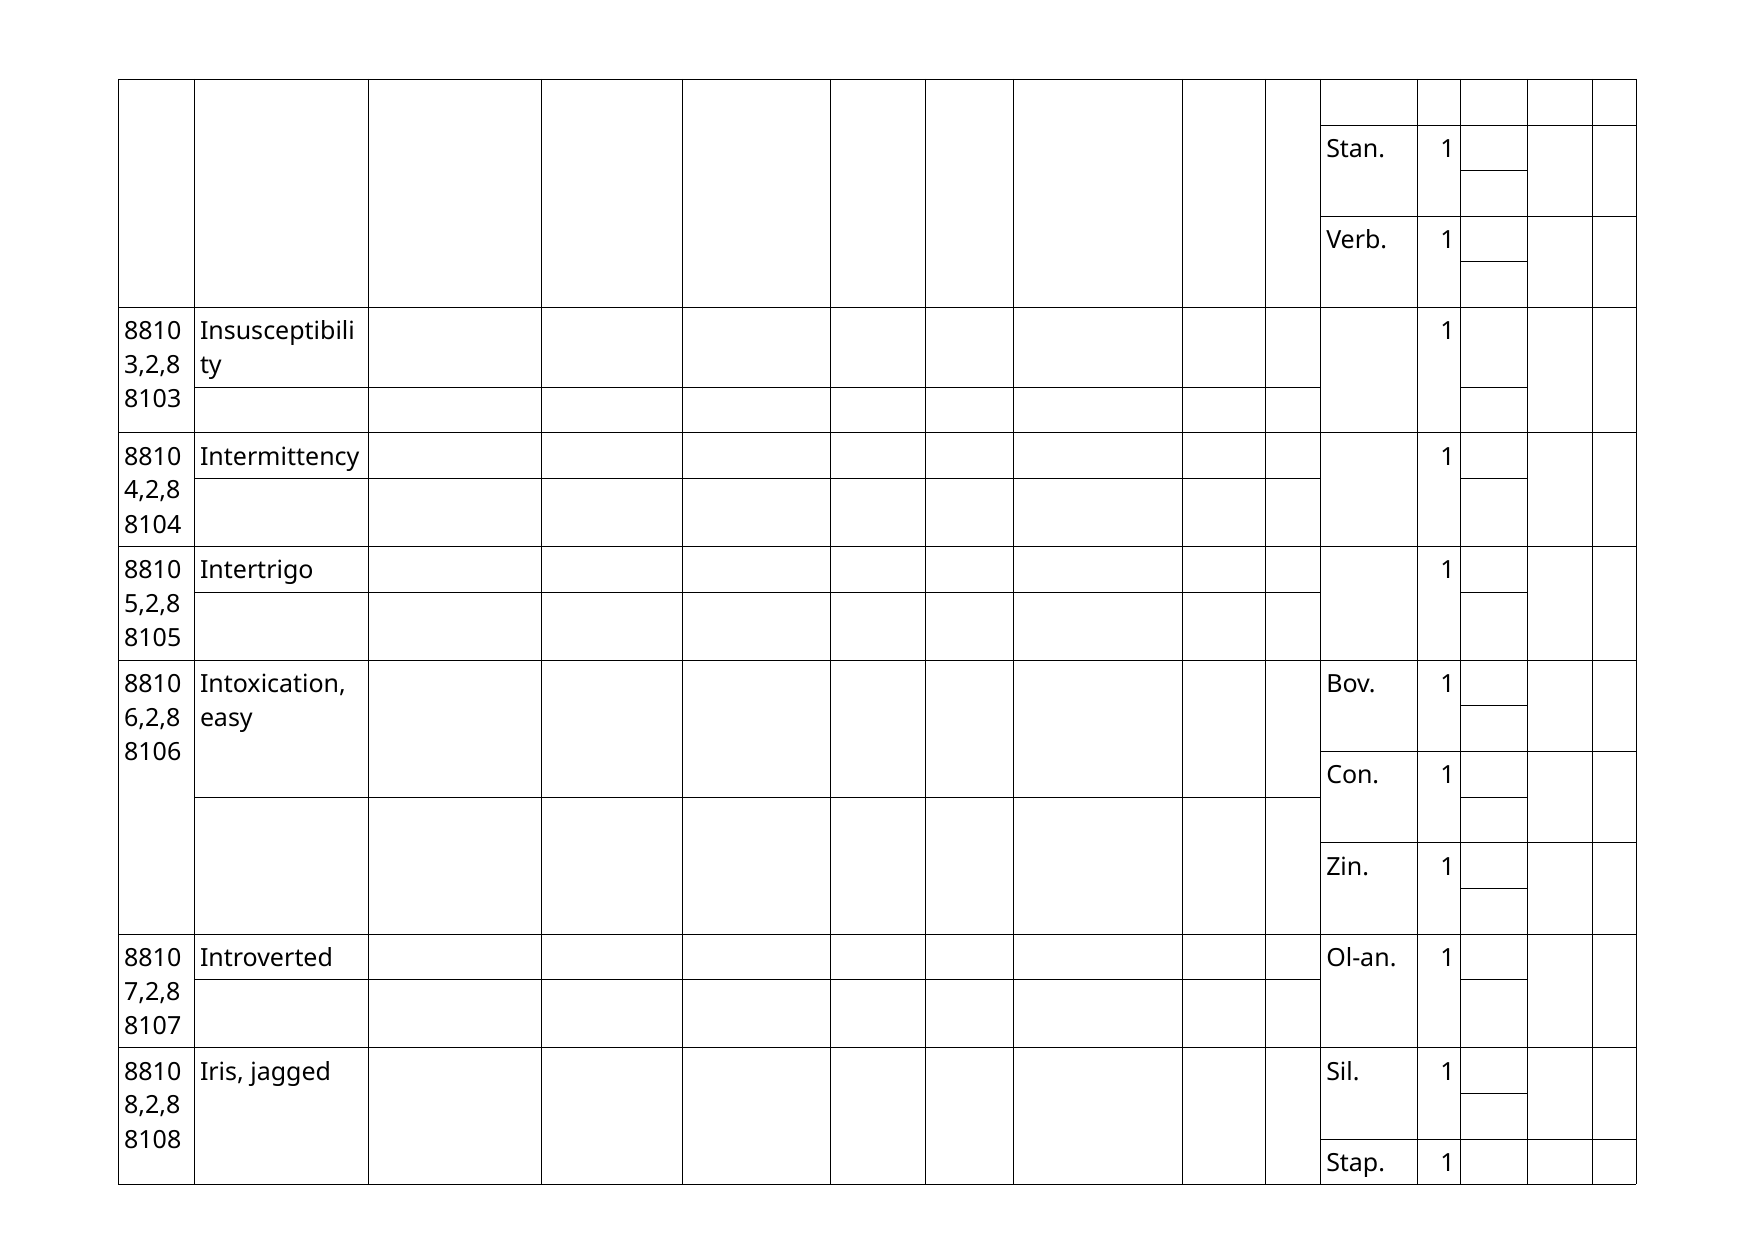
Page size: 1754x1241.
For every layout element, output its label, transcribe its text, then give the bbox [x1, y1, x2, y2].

table_cell [369, 1048, 541, 1184]
table_cell [1593, 217, 1636, 307]
table_cell [542, 661, 682, 797]
table_cell Intertrigo [195, 547, 368, 592]
table_cell [1183, 479, 1265, 546]
table_cell [1528, 126, 1592, 216]
table_cell [1593, 433, 1636, 546]
table_cell [369, 798, 541, 933]
table_cell 1 [1418, 843, 1460, 933]
table_cell [683, 980, 830, 1047]
table_cell 1 [1418, 661, 1460, 751]
table_cell [926, 547, 1013, 592]
table_cell [1266, 388, 1320, 432]
table_cell [1461, 1140, 1527, 1184]
table_cell [1461, 593, 1527, 660]
table_cell [369, 661, 541, 797]
table_cell [1593, 126, 1636, 216]
table_cell [1183, 547, 1265, 592]
table_cell [542, 80, 682, 307]
table_cell [831, 308, 925, 387]
table_cell [1593, 1140, 1636, 1184]
table_cell [831, 433, 925, 478]
table_cell 1 [1418, 433, 1460, 546]
table_cell [119, 80, 194, 307]
table_cell [831, 388, 925, 432]
table_cell [195, 593, 368, 660]
table_cell Sil. [1321, 1048, 1417, 1138]
table_cell [926, 388, 1013, 432]
table_cell [369, 388, 541, 432]
table_cell [1321, 547, 1417, 660]
table_cell [1266, 661, 1320, 797]
table_cell Bov. [1321, 661, 1417, 751]
table_cell [1183, 308, 1265, 387]
table_cell [1593, 80, 1636, 124]
table_cell [1528, 217, 1592, 307]
table_cell [1461, 388, 1527, 432]
table_cell [1461, 935, 1527, 979]
table_cell [1183, 388, 1265, 432]
table_cell [1461, 798, 1527, 842]
table_cell [542, 547, 682, 592]
table_cell [1461, 308, 1527, 387]
table_cell [1461, 80, 1527, 124]
table_cell [1014, 661, 1182, 797]
table_cell [1321, 433, 1417, 546]
table_cell [683, 1048, 830, 1184]
table_cell 1 [1418, 935, 1460, 1047]
table_cell [1014, 593, 1182, 660]
table_cell [1593, 935, 1636, 1047]
table_cell [1461, 217, 1527, 261]
table_cell [1014, 798, 1182, 933]
table_cell [369, 980, 541, 1047]
table_cell [683, 661, 830, 797]
table_cell [1014, 547, 1182, 592]
table_cell [542, 935, 682, 979]
table_cell 1 [1418, 217, 1460, 307]
table_cell [1461, 433, 1527, 478]
table_cell [542, 593, 682, 660]
table_cell [1528, 1140, 1592, 1184]
table_cell 1 [1418, 126, 1460, 216]
table_cell [1183, 935, 1265, 979]
table_cell [926, 593, 1013, 660]
table_cell [195, 980, 368, 1047]
table_cell [1266, 1048, 1320, 1184]
table_cell Iris, jagged [195, 1048, 368, 1184]
table_cell [1266, 80, 1320, 307]
table_cell 1 [1418, 1048, 1460, 1138]
table_cell [1266, 547, 1320, 592]
table_cell [369, 593, 541, 660]
table_cell [1461, 661, 1527, 705]
table_cell Zin. [1321, 843, 1417, 933]
table_cell [1461, 1094, 1527, 1138]
table_cell [1014, 479, 1182, 546]
table_cell [1528, 843, 1592, 933]
table_cell [542, 980, 682, 1047]
table_cell [1266, 935, 1320, 979]
table_cell Introverted [195, 935, 368, 979]
table_cell [542, 308, 682, 387]
table_cell [1014, 1048, 1182, 1184]
table_cell Insusceptibility [195, 308, 368, 387]
table_cell [1593, 1048, 1636, 1138]
table_cell [683, 593, 830, 660]
table_cell [542, 433, 682, 478]
table_cell [831, 798, 925, 933]
table_cell Con. [1321, 752, 1417, 842]
table_cell [1014, 980, 1182, 1047]
table_cell 88108,2,88108 [119, 1048, 194, 1184]
table_cell [683, 479, 830, 546]
table_cell [1418, 80, 1460, 124]
table_cell [1593, 843, 1636, 933]
table_cell [831, 479, 925, 546]
table_cell [831, 661, 925, 797]
table_cell [1528, 935, 1592, 1047]
table_cell [1266, 308, 1320, 387]
table_cell [1321, 80, 1417, 124]
table_cell [926, 661, 1013, 797]
table_cell [683, 798, 830, 933]
table_cell Stan. [1321, 126, 1417, 216]
table_cell [1528, 752, 1592, 842]
table_cell [683, 433, 830, 478]
table_cell [1593, 661, 1636, 751]
table_cell 1 [1418, 547, 1460, 660]
table_cell [831, 547, 925, 592]
table_cell [1183, 661, 1265, 797]
table_cell [831, 980, 925, 1047]
table_cell [369, 308, 541, 387]
table_cell 88105,2,88105 [119, 547, 194, 660]
table_cell [1461, 547, 1527, 592]
table_cell [1183, 80, 1265, 307]
table_cell [369, 935, 541, 979]
table_cell [1014, 388, 1182, 432]
table_cell [1461, 1048, 1527, 1093]
table_cell [542, 388, 682, 432]
table_cell [369, 547, 541, 592]
table_cell Intoxication, easy [195, 661, 368, 797]
table_cell [1014, 433, 1182, 478]
table_cell [195, 80, 368, 307]
table_cell [195, 479, 368, 546]
table_cell [926, 1048, 1013, 1184]
table_cell 88106,2,88106 [119, 661, 194, 933]
table_cell [683, 80, 830, 307]
table_cell [1266, 479, 1320, 546]
table_cell [1528, 80, 1592, 124]
table_cell [1528, 1048, 1592, 1138]
table_cell [542, 1048, 682, 1184]
table_cell 1 [1418, 752, 1460, 842]
table_cell [1183, 433, 1265, 478]
table_cell [1461, 889, 1527, 933]
table_cell 1 [1418, 308, 1460, 432]
table_cell [542, 798, 682, 933]
table_cell Verb. [1321, 217, 1417, 307]
table_cell [1461, 126, 1527, 170]
table_cell Stap. [1321, 1140, 1417, 1184]
table_cell [1266, 593, 1320, 660]
table_cell [1593, 308, 1636, 432]
table_cell [831, 593, 925, 660]
table_cell [1461, 171, 1527, 216]
table_cell 88104,2,88104 [119, 433, 194, 546]
table_cell [831, 935, 925, 979]
table_cell [1014, 935, 1182, 979]
table_cell [1183, 1048, 1265, 1184]
table_cell [1528, 433, 1592, 546]
table_cell [1593, 547, 1636, 660]
table_cell [369, 479, 541, 546]
table_cell [831, 80, 925, 307]
table_cell [1461, 479, 1527, 546]
table_cell [926, 80, 1013, 307]
table_cell [1461, 980, 1527, 1047]
table_cell [926, 980, 1013, 1047]
table_cell [195, 798, 368, 933]
table_cell [1461, 752, 1527, 797]
table_cell [1266, 433, 1320, 478]
table_cell [1266, 798, 1320, 933]
table_cell [1528, 308, 1592, 432]
table_cell 88103,2,88103 [119, 308, 194, 432]
table_cell [926, 308, 1013, 387]
table_cell [683, 388, 830, 432]
table_cell [1593, 752, 1636, 842]
table_cell [1461, 843, 1527, 888]
table_cell [683, 547, 830, 592]
table_cell [1528, 547, 1592, 660]
table_cell Ol-an. [1321, 935, 1417, 1047]
table_cell [369, 433, 541, 478]
table_cell [369, 80, 541, 307]
table_cell [1014, 80, 1182, 307]
table_cell [1183, 593, 1265, 660]
table_cell [831, 1048, 925, 1184]
table_cell [1014, 308, 1182, 387]
table_cell [1321, 308, 1417, 432]
table_cell [1266, 980, 1320, 1047]
table_cell [683, 308, 830, 387]
table_cell 1 [1418, 1140, 1460, 1184]
table_cell [926, 433, 1013, 478]
table_cell [1461, 262, 1527, 307]
table_cell [1183, 798, 1265, 933]
table_cell [926, 798, 1013, 933]
table_cell [1528, 661, 1592, 751]
table_cell [926, 935, 1013, 979]
table_cell [195, 388, 368, 432]
table_cell [1183, 980, 1265, 1047]
table_cell [683, 935, 830, 979]
table_cell [542, 479, 682, 546]
table_cell Intermittency [195, 433, 368, 478]
table_cell [926, 479, 1013, 546]
table_cell 88107,2,88107 [119, 935, 194, 1047]
table_cell [1461, 706, 1527, 751]
